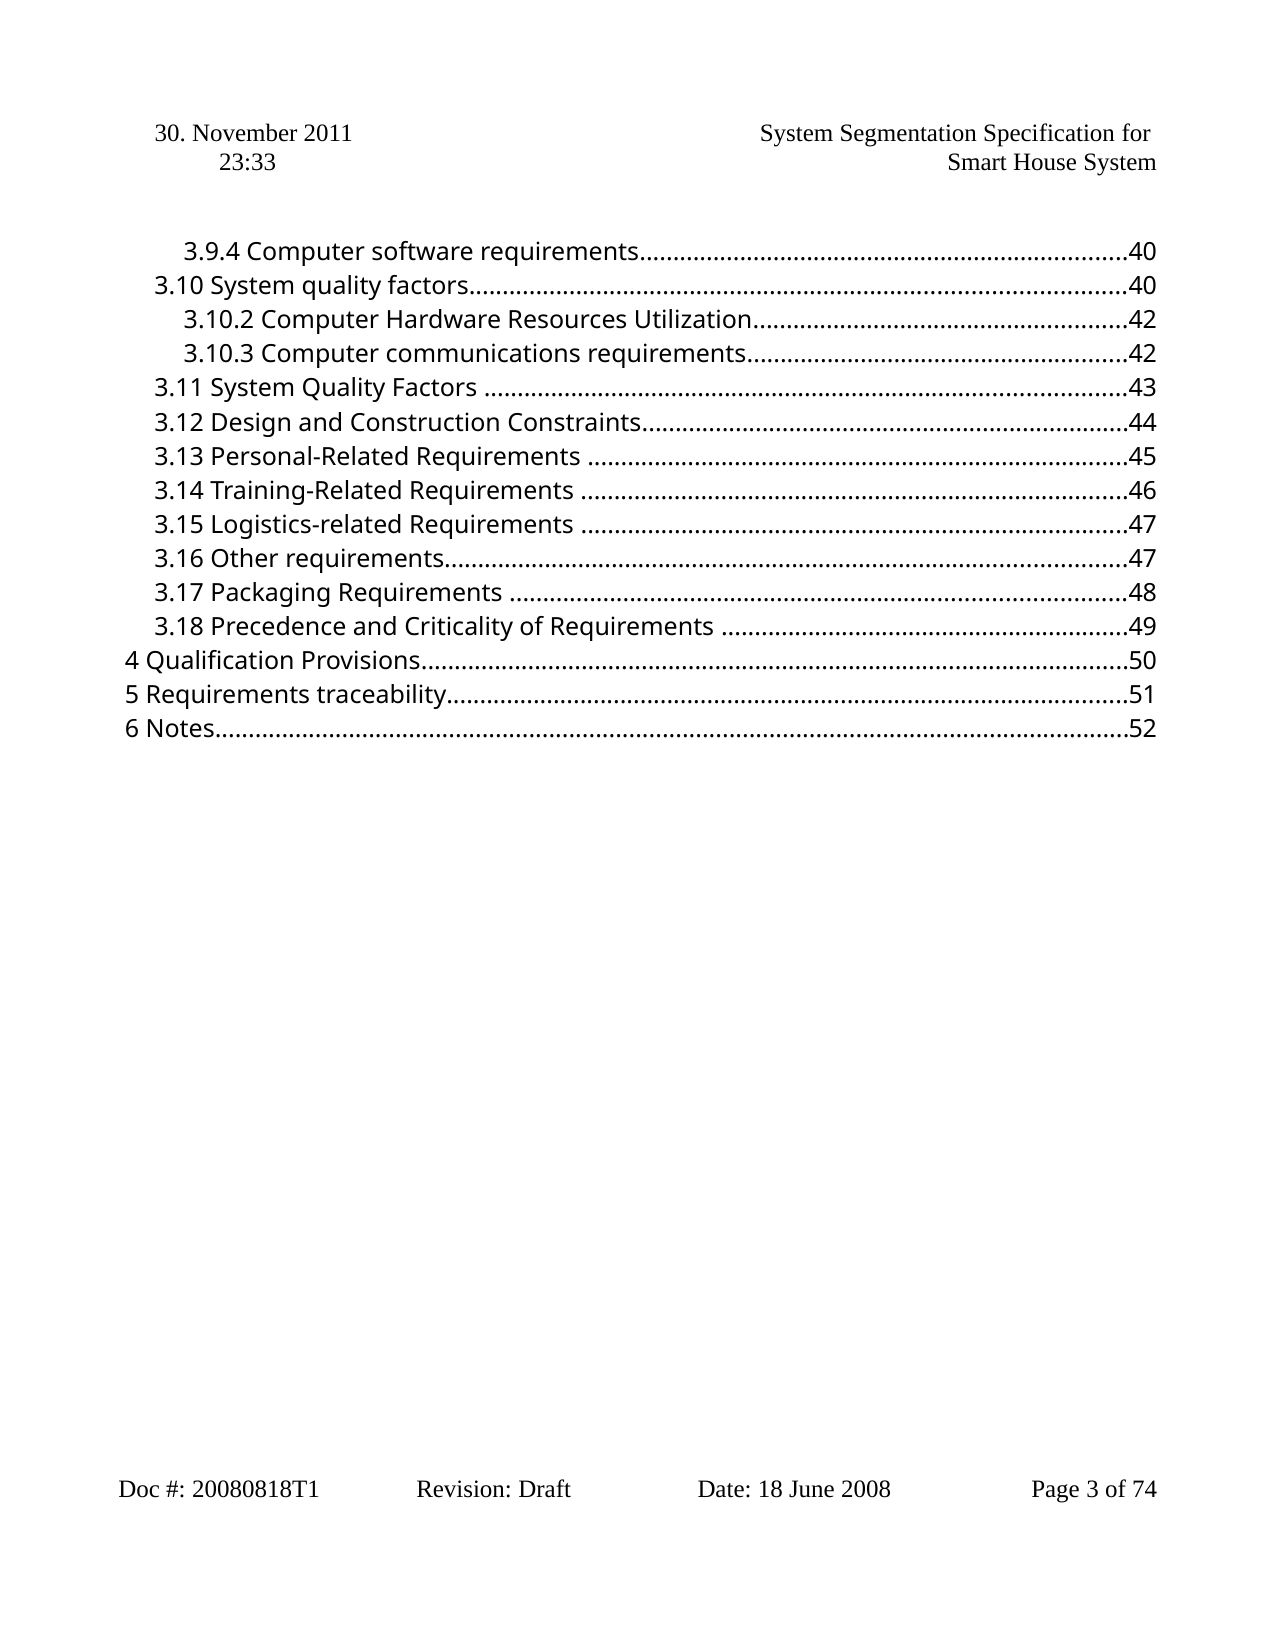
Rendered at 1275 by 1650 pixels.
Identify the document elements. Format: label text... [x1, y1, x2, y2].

text 3.16 Other requirements 47 [148, 540, 1157, 574]
text 3.10.2 Computer Hardware Resources Utilization 42 [177, 302, 1157, 336]
text 3.12 Design and Construction Constraints 44 [148, 404, 1157, 438]
text 5 Requirements traceability 51 [118, 677, 1157, 711]
text 3.13 Personal-Related Requirements 45 [148, 438, 1157, 472]
text 3.17 Packaging Requirements 48 [148, 574, 1157, 608]
text 3.11 System Quality Factors 43 [148, 370, 1157, 404]
text 3.15 Logistics-related Requirements 47 [148, 506, 1157, 540]
text 3.9.4 Computer software requirements 40 [177, 234, 1157, 268]
text 3.18 Precedence and Criticality of Requirements 49 [148, 608, 1157, 643]
text 4 Qualification Provisions 50 [118, 643, 1157, 677]
text 3.10 System quality factors 40 [148, 268, 1157, 302]
text 3.14 Training-Related Requirements 46 [148, 472, 1157, 506]
text 3.10.3 Computer communications requirements 42 [177, 336, 1157, 370]
text 6 Notes 52 [118, 711, 1157, 745]
